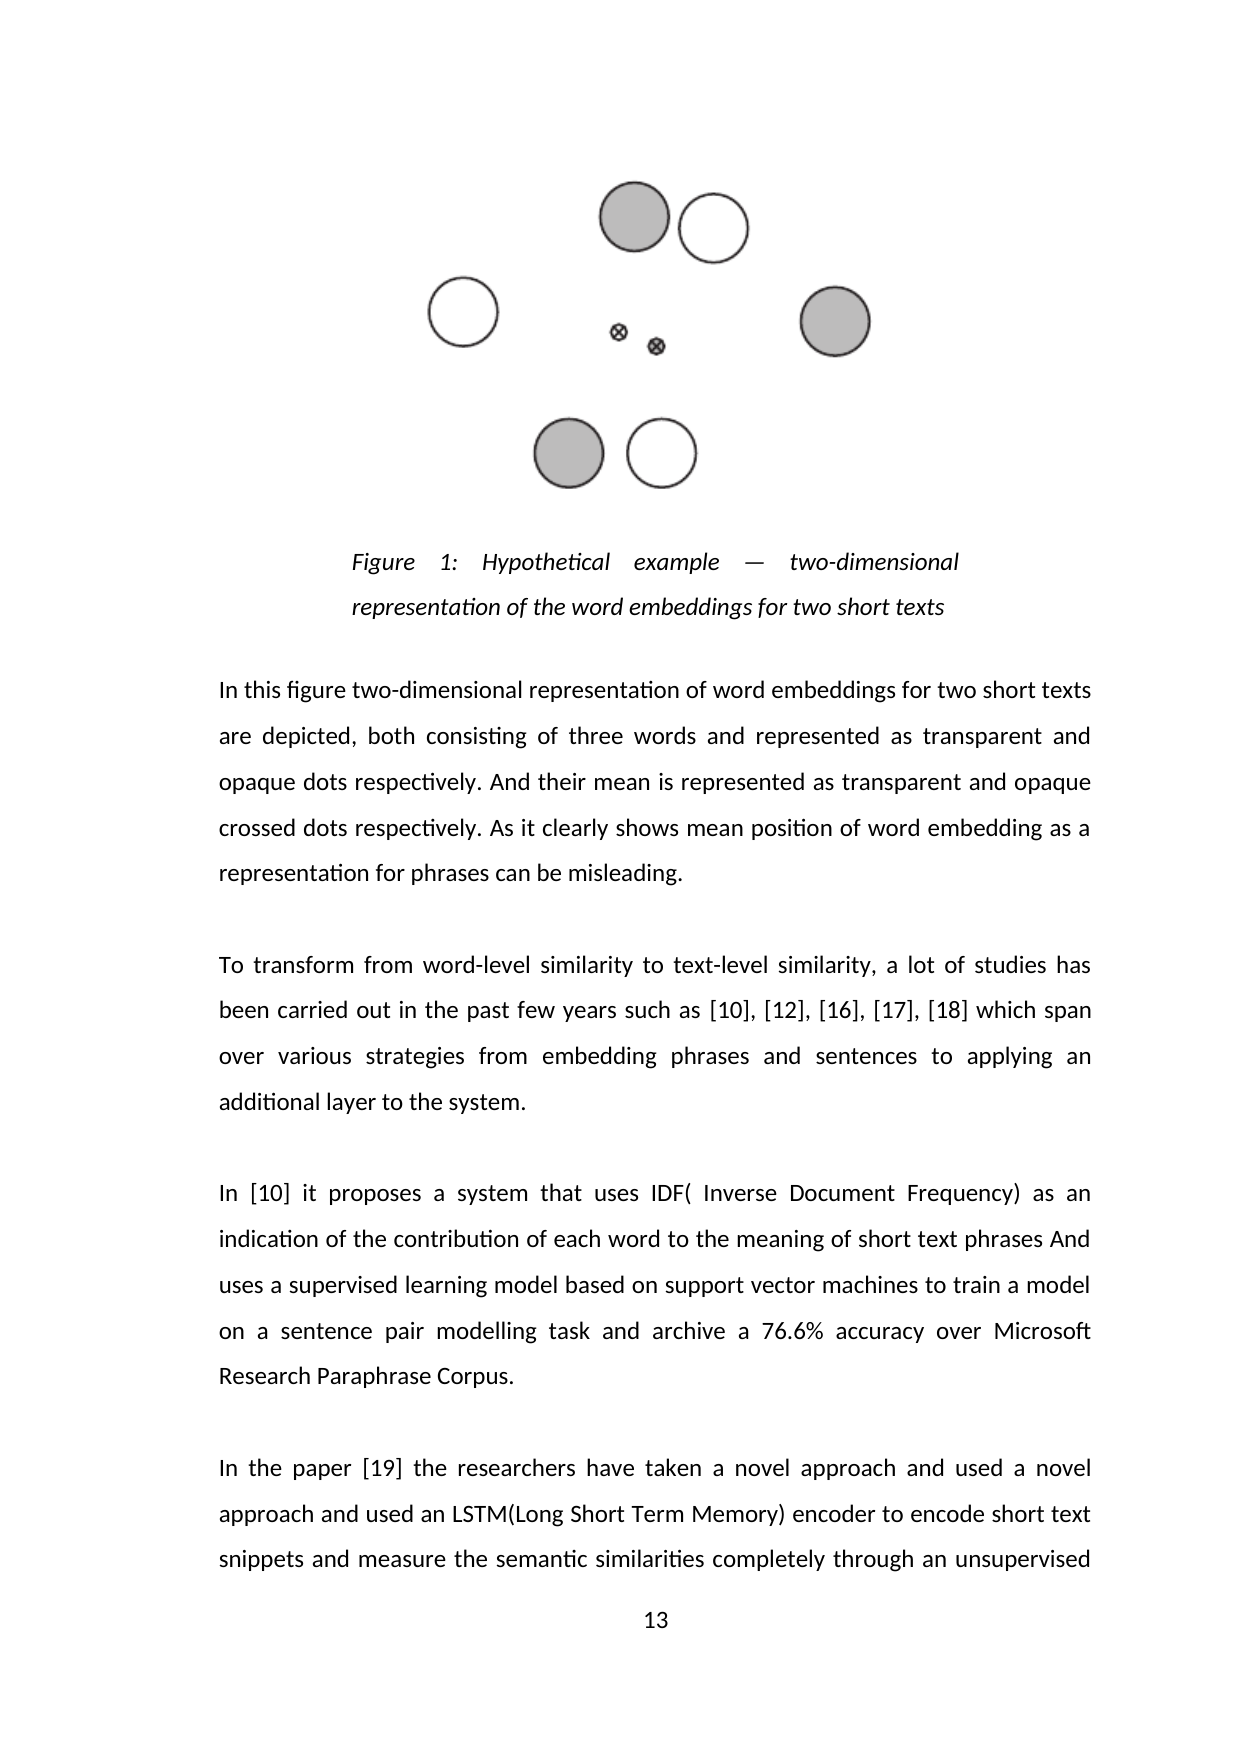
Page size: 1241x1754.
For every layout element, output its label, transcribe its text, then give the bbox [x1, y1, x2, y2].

text In the paper [19] the researchers have taken a novel approach and used a novel approach and used an LSTM(Long Short Term Memory) encoder to encode short text snippets and measure the semantic similarities completely through an unsupervised [218, 1452, 1092, 1574]
picture [351, 160, 960, 525]
text To transform from word-level similarity to text-level similarity, a lot of studies has been carried out in the past few years such as [10], [12], [16], [17], [18] which span over various strategies from embedding phrases and sentences to applying an additional layer to the system. [218, 949, 1092, 1117]
text In this figure two-dimensional representation of word embeddings for two short texts are depicted, both consisting of three words and represented as transparent and opaque dots respectively. And their mean is represented as transparent and opaque crossed dots respectively. As it clearly shows mean position of word embedding as a representation for phrases can be misleading. [218, 674, 1092, 888]
text Figure 1: Hypothetical example — two-dimensional representation of the word embeddings for two short texts [352, 525, 959, 622]
text In [10] it proposes a system that uses IDF( Inverse Document Frequency) as an indication of the contribution of each word to the meaning of short text phrases And uses a supervised learning model based on support vector machines to train a model on a sentence pair modelling task and archive a 76.6% accuracy over Microsoft Research Paraphrase Corpus. [218, 1178, 1092, 1391]
